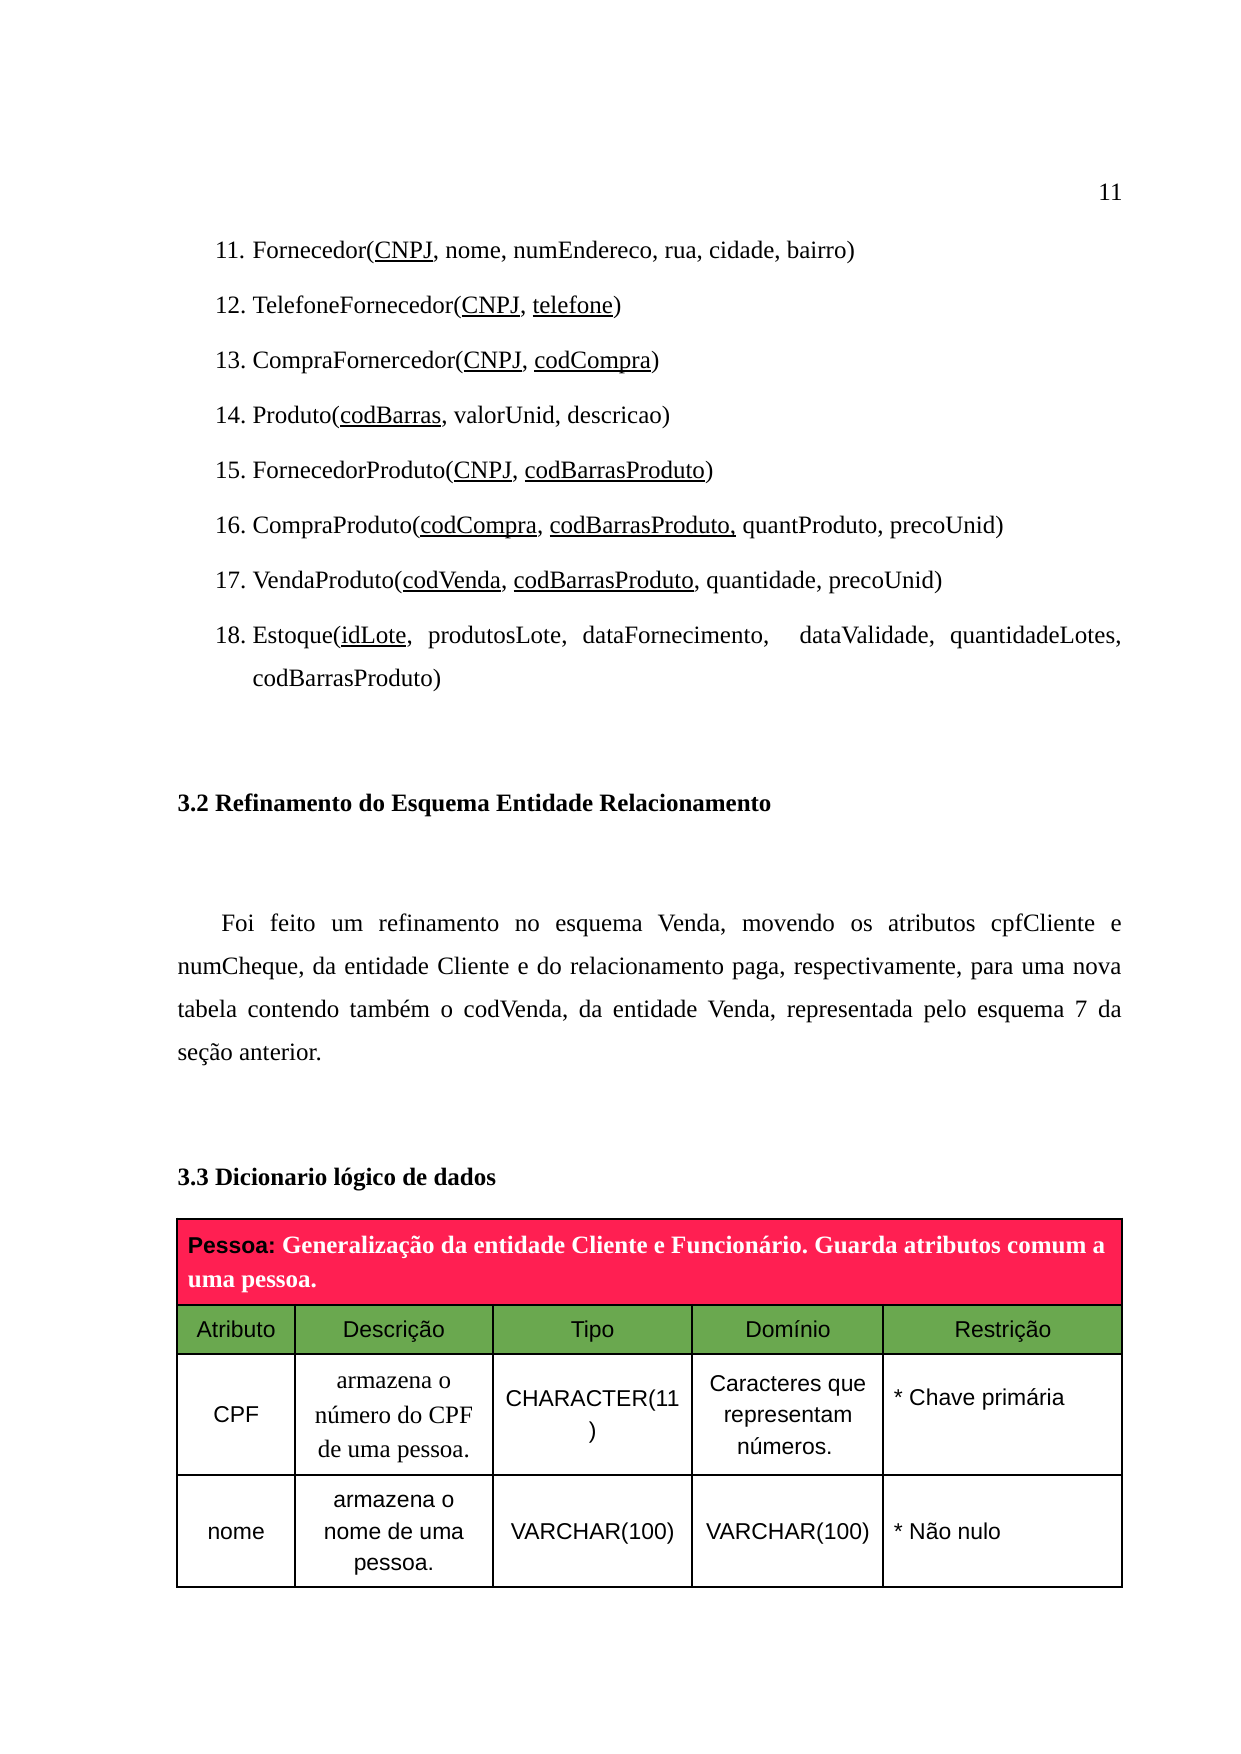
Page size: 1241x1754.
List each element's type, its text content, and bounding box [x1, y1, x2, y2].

table_cell armazena o nome de uma pessoa. [296, 1476, 492, 1586]
table_cell armazena o número do CPF de uma pessoa. [296, 1355, 492, 1474]
table_cell Atributo [178, 1306, 294, 1353]
table_cell VARCHAR(100) [693, 1476, 882, 1586]
list Fornecedor(CNPJ, nome, numEndereco, rua, cidade, bairro) [215, 235, 1122, 264]
table_header Pessoa: Generalização da entidade Cliente e Funcionário. Guarda atributos comum a uma pessoa. [178, 1220, 1121, 1304]
list CompraProduto(codCompra, codBarrasProduto, quantProduto, precoUnid) [215, 510, 1122, 539]
subtitle 3.2 Refinamento do Esquema Entidade Relacionamento [177, 788, 1122, 817]
table_cell Descrição [296, 1306, 492, 1353]
list Estoque(idLote, produtosLote, dataFornecimento, dataValidade, quantidadeLotes, codBarrasProduto) [215, 620, 1122, 692]
list Produto(codBarras, valorUnid, descricao) [215, 400, 1122, 429]
list CompraFornercedor(CNPJ, codCompra) [215, 345, 1122, 374]
table_cell * Não nulo [884, 1476, 1121, 1586]
table_cell CHARACTER(11) [494, 1355, 691, 1474]
text Foi feito um refinamento no esquema Venda, movendo os atributos cpfCliente e numCheque, da entidade Cliente e do relacionamento paga, respectivamente, para uma nova tabela contendo também o codVenda, da entidade Venda, representada pelo esquema 7 da seção anterior. [177, 908, 1122, 1066]
list TelefoneFornecedor(CNPJ, telefone) [215, 290, 1122, 319]
table_cell Tipo [494, 1306, 691, 1353]
subtitle 3.3 Dicionario lógico de dados [177, 1162, 1122, 1191]
table_cell * Chave primária [884, 1355, 1121, 1474]
table_cell Domínio [693, 1306, 882, 1353]
table_cell VARCHAR(100) [494, 1476, 691, 1586]
table_cell nome [178, 1476, 294, 1586]
table_cell Caracteres que representam números. [693, 1355, 882, 1474]
list VendaProduto(codVenda, codBarrasProduto, quantidade, precoUnid) [215, 565, 1122, 594]
table_cell Restrição [884, 1306, 1121, 1353]
table_cell CPF [178, 1355, 294, 1474]
list FornecedorProduto(CNPJ, codBarrasProduto) [215, 455, 1122, 484]
